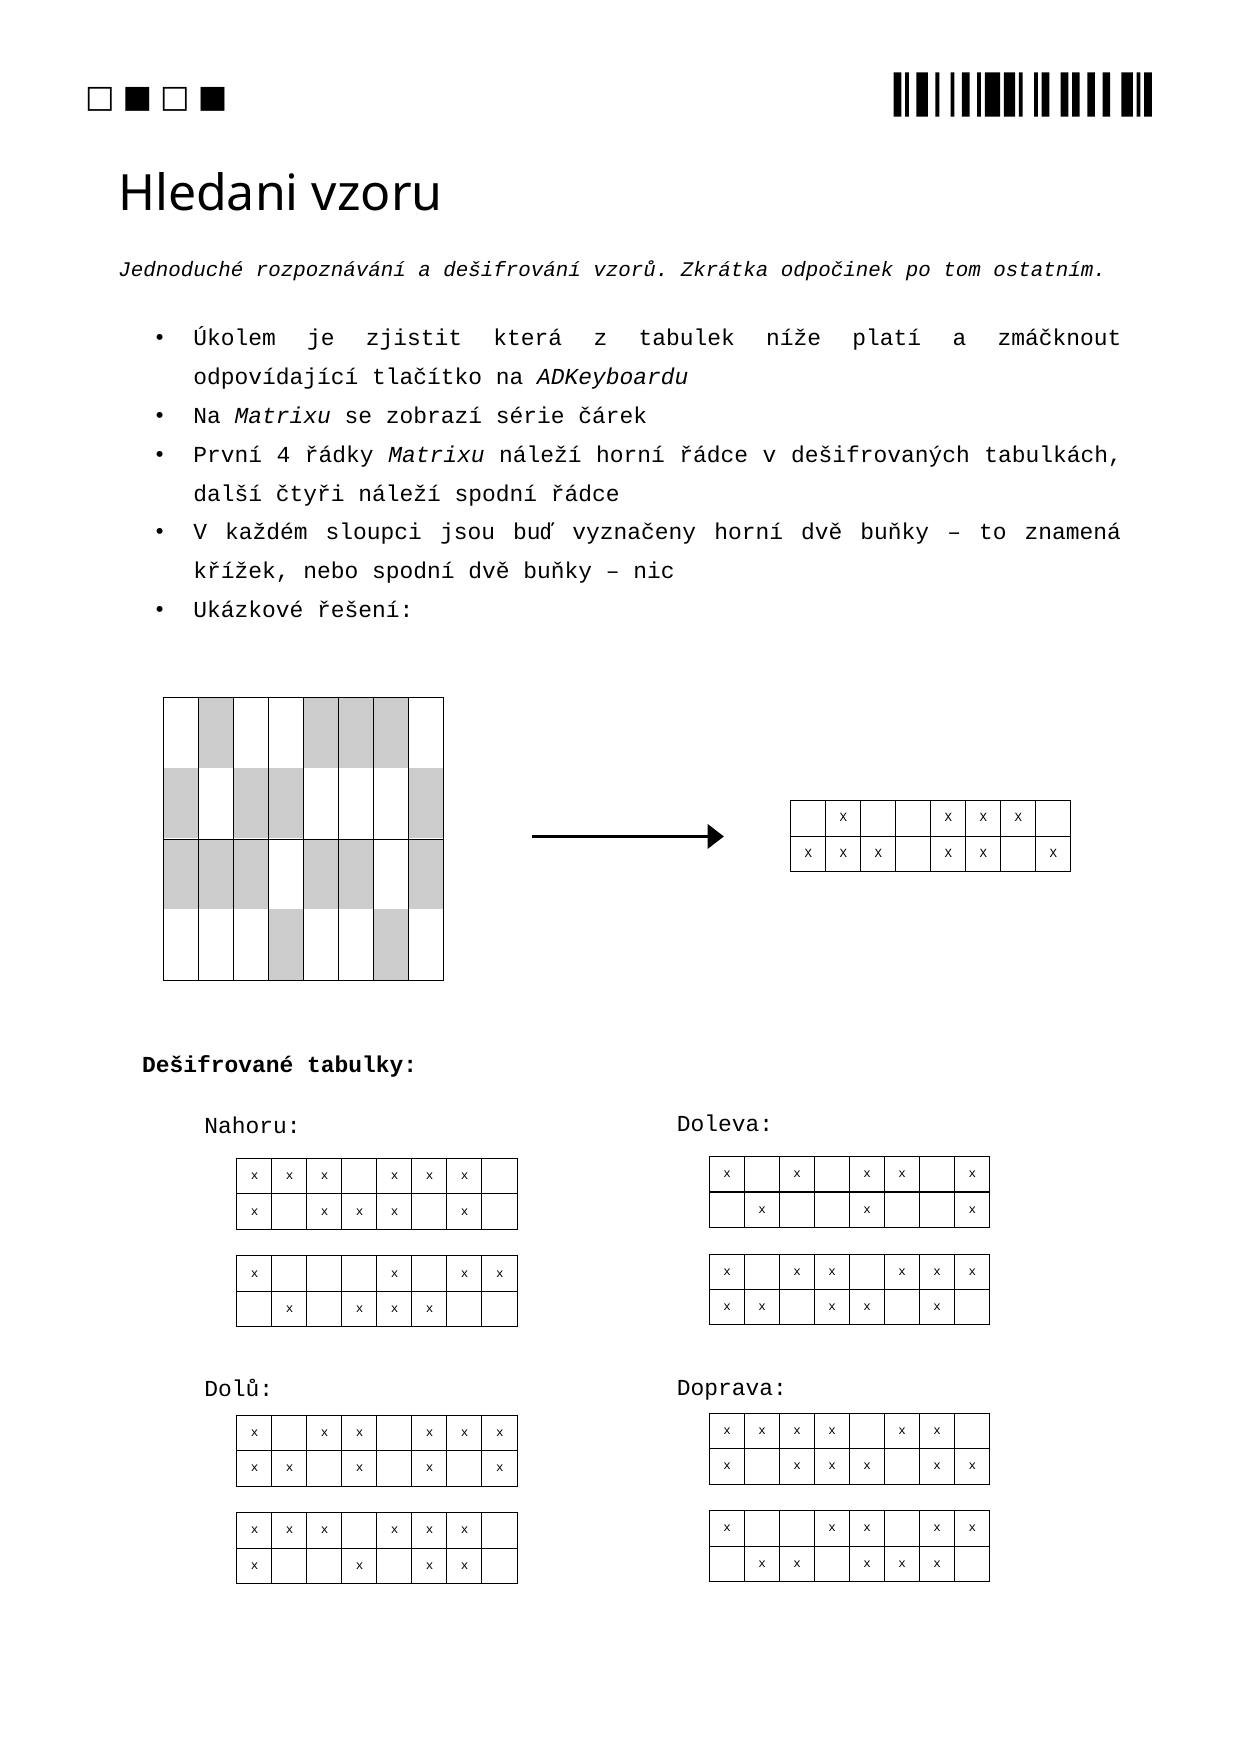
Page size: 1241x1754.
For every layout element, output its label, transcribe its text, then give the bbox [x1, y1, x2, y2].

table_cell [269, 732, 303, 768]
table_header [482, 1159, 517, 1193]
table_header x [710, 1157, 744, 1191]
table_header x [272, 1159, 306, 1193]
table_cell [374, 840, 408, 874]
table_cell [304, 803, 338, 838]
table_cell X [791, 837, 825, 871]
table_cell [234, 732, 268, 768]
table_cell x [447, 1549, 481, 1583]
list [207, 1406, 547, 1622]
table_header x [307, 1416, 341, 1450]
table_cell [954, 1485, 989, 1510]
table_cell [745, 1255, 779, 1289]
table_cell [164, 909, 198, 945]
table_header x [885, 1157, 919, 1191]
table_cell x [955, 1193, 989, 1227]
table_cell x [850, 1449, 884, 1484]
table_cell [1001, 837, 1035, 871]
table_cell [482, 1230, 517, 1255]
table_cell [412, 1487, 447, 1512]
table_header x [377, 1159, 411, 1193]
table_header x [447, 1159, 481, 1193]
table_header [339, 698, 373, 732]
table_cell [955, 1547, 989, 1581]
table_cell [339, 909, 373, 945]
list V každém sloupci jsou buď vyznačeny horní dvě buňky – to znamená křížek, nebo spodní dvě buňky – nic [156, 521, 1122, 586]
table_header [272, 1416, 306, 1450]
table_cell [409, 803, 443, 838]
table_cell [919, 1485, 954, 1510]
table_cell x [710, 1449, 744, 1484]
table_cell [269, 768, 303, 803]
table_header [1036, 801, 1070, 836]
table_cell [447, 1292, 481, 1326]
table_cell x [237, 1451, 271, 1486]
table_cell [164, 874, 198, 909]
table_header x [955, 1157, 989, 1191]
table_cell [744, 1485, 779, 1510]
table_cell x [342, 1549, 376, 1583]
table_cell x [850, 1547, 884, 1581]
table_cell [269, 945, 303, 980]
table_cell [307, 1292, 341, 1326]
table_cell x [272, 1451, 306, 1486]
table_cell [482, 1292, 517, 1326]
table_cell x [447, 1256, 481, 1291]
table_cell [850, 1255, 884, 1289]
table_cell [234, 945, 268, 980]
table_cell [849, 1228, 884, 1253]
table_cell [374, 803, 408, 838]
table_cell x [412, 1513, 446, 1548]
table_cell X [861, 837, 895, 871]
table_cell x [885, 1255, 919, 1289]
table_cell x [342, 1292, 376, 1326]
table_cell x [850, 1290, 884, 1324]
table_header [269, 698, 303, 732]
table_cell [269, 803, 303, 838]
table_header X [1001, 801, 1035, 836]
table_cell [272, 1487, 307, 1512]
table_cell [710, 1193, 744, 1227]
table_header [164, 698, 198, 732]
table_cell x [920, 1547, 954, 1581]
table_cell x [412, 1292, 446, 1326]
table_header [377, 1416, 411, 1450]
table_cell [409, 874, 443, 909]
list [679, 1404, 1019, 1620]
table_cell [374, 945, 408, 980]
table_cell [339, 732, 373, 768]
table_cell [234, 909, 268, 945]
table_header x [850, 1157, 884, 1191]
table_cell x [780, 1449, 814, 1484]
list Doleva: [653, 1113, 1069, 1139]
table_header [304, 698, 338, 732]
table_cell x [815, 1449, 849, 1484]
table_header x [447, 1416, 481, 1450]
table_header x [920, 1414, 954, 1448]
list Nahoru: [181, 1115, 597, 1141]
table_cell [164, 768, 198, 803]
table_cell [237, 1487, 272, 1512]
table_cell [234, 840, 268, 874]
table_header x [780, 1157, 814, 1191]
table_cell [339, 945, 373, 980]
table_cell [374, 732, 408, 768]
table_cell [412, 1194, 446, 1229]
table_cell x [237, 1549, 271, 1583]
table_header [815, 1157, 849, 1191]
table_cell [377, 1549, 411, 1583]
table_header [850, 1414, 884, 1448]
table_cell x [272, 1292, 306, 1326]
table_cell [377, 1451, 411, 1486]
table_cell [710, 1547, 744, 1581]
table_header x [342, 1416, 376, 1450]
table_cell [234, 768, 268, 803]
table_header x [412, 1159, 446, 1193]
table_cell [779, 1228, 814, 1253]
list [679, 1147, 1019, 1363]
list Doprava: [653, 1152, 1069, 1402]
table_cell [269, 840, 303, 874]
table_cell [307, 1549, 341, 1583]
list [207, 1149, 547, 1365]
table_cell x [377, 1513, 411, 1548]
table_cell [164, 840, 198, 874]
table_cell [709, 1228, 744, 1253]
table_cell [919, 1228, 954, 1253]
list Dolů: [181, 1153, 597, 1404]
table_cell [409, 840, 443, 874]
table_cell [272, 1230, 307, 1255]
table_cell [447, 1487, 482, 1512]
table_cell [304, 909, 338, 945]
table_cell [237, 1292, 271, 1326]
table_cell [409, 768, 443, 803]
table_cell [409, 945, 443, 980]
table_cell [709, 1485, 744, 1510]
table_cell x [482, 1451, 517, 1486]
table_cell x [745, 1290, 779, 1324]
table_cell [304, 874, 338, 909]
table_cell [164, 803, 198, 838]
table_cell [307, 1451, 341, 1486]
list Dešifrované tabulky: [118, 637, 1122, 1079]
table_cell X [931, 837, 965, 871]
table_cell x [237, 1513, 271, 1548]
table_cell [304, 840, 338, 874]
text Jednoduché rozpoznávání a dešifrování vzorů. Zkrátka odpočinek po tom ostatním. [118, 259, 1122, 282]
table_cell [269, 874, 303, 909]
table_header [342, 1159, 376, 1193]
list Úkolem je zjistit která z tabulek níže platí a zmáčknout odpovídající tlačítko na ADKeyboardu [156, 326, 1122, 391]
table_cell x [272, 1513, 306, 1548]
table_cell [409, 909, 443, 945]
table_cell [199, 909, 233, 945]
table_cell [482, 1513, 517, 1548]
table_cell x [307, 1513, 341, 1548]
table_header x [482, 1416, 517, 1450]
table_cell [412, 1230, 447, 1255]
table_cell [409, 732, 443, 768]
table_header [745, 1157, 779, 1191]
table_cell [199, 874, 233, 909]
table_cell x [710, 1290, 744, 1324]
table_cell [482, 1549, 517, 1583]
table_cell x [412, 1451, 446, 1486]
table_cell [447, 1230, 482, 1255]
table_header x [780, 1414, 814, 1448]
list [104, 644, 1108, 1028]
table_header [791, 801, 825, 836]
table_header x [412, 1416, 446, 1450]
table_cell [884, 1485, 919, 1510]
table_cell [920, 1193, 954, 1227]
table_cell [955, 1290, 989, 1324]
table_cell x [955, 1255, 989, 1289]
table_cell [234, 874, 268, 909]
table_cell [307, 1487, 342, 1512]
table_cell [199, 732, 233, 768]
table_header x [237, 1416, 271, 1450]
table_cell [164, 732, 198, 768]
table_header [861, 801, 895, 836]
table_cell [237, 1230, 272, 1255]
table_cell x [920, 1449, 954, 1484]
table_header [409, 698, 443, 732]
table_cell x [780, 1255, 814, 1289]
table_cell x [377, 1292, 411, 1326]
table_cell [482, 1487, 517, 1512]
table_cell [780, 1511, 814, 1546]
table_header [920, 1157, 954, 1191]
table_header [234, 698, 268, 732]
list Ukázkové řešení: [156, 598, 1122, 624]
table_cell [164, 945, 198, 980]
list První 4 řádky Matrixu náleží horní řádce v dešifrovaných tabulkách, další čtyři náleží spodní řádce [156, 443, 1122, 508]
table_cell x [850, 1511, 884, 1546]
table_cell [304, 945, 338, 980]
table_cell [954, 1228, 989, 1253]
table_cell [744, 1228, 779, 1253]
table_cell [339, 840, 373, 874]
table_cell [304, 768, 338, 803]
table_cell x [710, 1255, 744, 1289]
table_cell [849, 1485, 884, 1510]
table_cell [884, 1228, 919, 1253]
table_cell [885, 1193, 919, 1227]
table_cell [272, 1549, 306, 1583]
table_cell [780, 1290, 814, 1324]
table_cell x [710, 1511, 744, 1546]
table_cell [745, 1449, 779, 1484]
table_cell x [377, 1194, 411, 1229]
table_cell [377, 1230, 412, 1255]
table_header X [826, 801, 860, 836]
table_cell [304, 732, 338, 768]
subtitle Hledani vzoru [118, 157, 1122, 225]
table_cell [339, 874, 373, 909]
table_header x [885, 1414, 919, 1448]
table_cell x [955, 1511, 989, 1546]
table_header x [815, 1414, 849, 1448]
table_cell [374, 909, 408, 945]
table_cell [412, 1256, 446, 1291]
table_cell [814, 1485, 849, 1510]
table_cell x [377, 1256, 411, 1291]
table_cell x [342, 1451, 376, 1486]
table_cell [780, 1193, 814, 1227]
table_cell [339, 803, 373, 838]
table_cell [342, 1256, 376, 1291]
table_cell X [966, 837, 1000, 871]
table_cell x [745, 1547, 779, 1581]
table_cell [307, 1256, 341, 1291]
table_cell x [850, 1193, 884, 1227]
table_cell [374, 768, 408, 803]
table_cell x [307, 1194, 341, 1229]
table_cell [272, 1194, 306, 1229]
table_cell x [815, 1290, 849, 1324]
table_cell [745, 1511, 779, 1546]
table_cell x [815, 1511, 849, 1546]
table_cell x [885, 1547, 919, 1581]
table_cell [199, 803, 233, 838]
table_cell x [955, 1449, 989, 1484]
table_cell x [920, 1290, 954, 1324]
table_cell [377, 1487, 412, 1512]
table_cell x [447, 1194, 481, 1229]
table_cell [447, 1451, 481, 1486]
table_header x [710, 1414, 744, 1448]
table_cell [339, 768, 373, 803]
table_cell X [1036, 837, 1070, 871]
table_header X [931, 801, 965, 836]
table_cell [342, 1487, 377, 1512]
table_cell x [237, 1256, 271, 1291]
table_cell [885, 1290, 919, 1324]
table_cell x [920, 1511, 954, 1546]
table_cell [269, 909, 303, 945]
table_cell [272, 1256, 306, 1291]
list Na Matrixu se zobrazí série čárek [156, 404, 1122, 430]
table_header [374, 698, 408, 732]
table_cell x [745, 1193, 779, 1227]
table_cell [815, 1193, 849, 1227]
table_header x [307, 1159, 341, 1193]
table_cell [779, 1485, 814, 1510]
table_cell x [815, 1255, 849, 1289]
table_cell [815, 1547, 849, 1581]
table_cell [199, 768, 233, 803]
table_cell [814, 1228, 849, 1253]
table_cell [199, 945, 233, 980]
table_header [896, 801, 930, 836]
table_header [955, 1414, 989, 1448]
table_cell x [482, 1256, 517, 1291]
table_cell [342, 1513, 376, 1548]
table_header [199, 698, 233, 732]
table_cell x [342, 1194, 376, 1229]
table_cell [374, 874, 408, 909]
table_cell [342, 1230, 377, 1255]
table_header X [966, 801, 1000, 836]
table_cell x [920, 1255, 954, 1289]
table_cell x [780, 1547, 814, 1581]
table_cell x [237, 1194, 271, 1229]
table_cell x [447, 1513, 481, 1548]
table_cell [885, 1511, 919, 1546]
table_cell [896, 837, 930, 871]
table_cell [307, 1230, 342, 1255]
table_cell [885, 1449, 919, 1484]
table_cell X [826, 837, 860, 871]
table_cell [234, 803, 268, 838]
table_cell [482, 1194, 517, 1229]
table_header x [745, 1414, 779, 1448]
table_cell x [412, 1549, 446, 1583]
table_cell [199, 840, 233, 874]
table_header x [237, 1159, 271, 1193]
